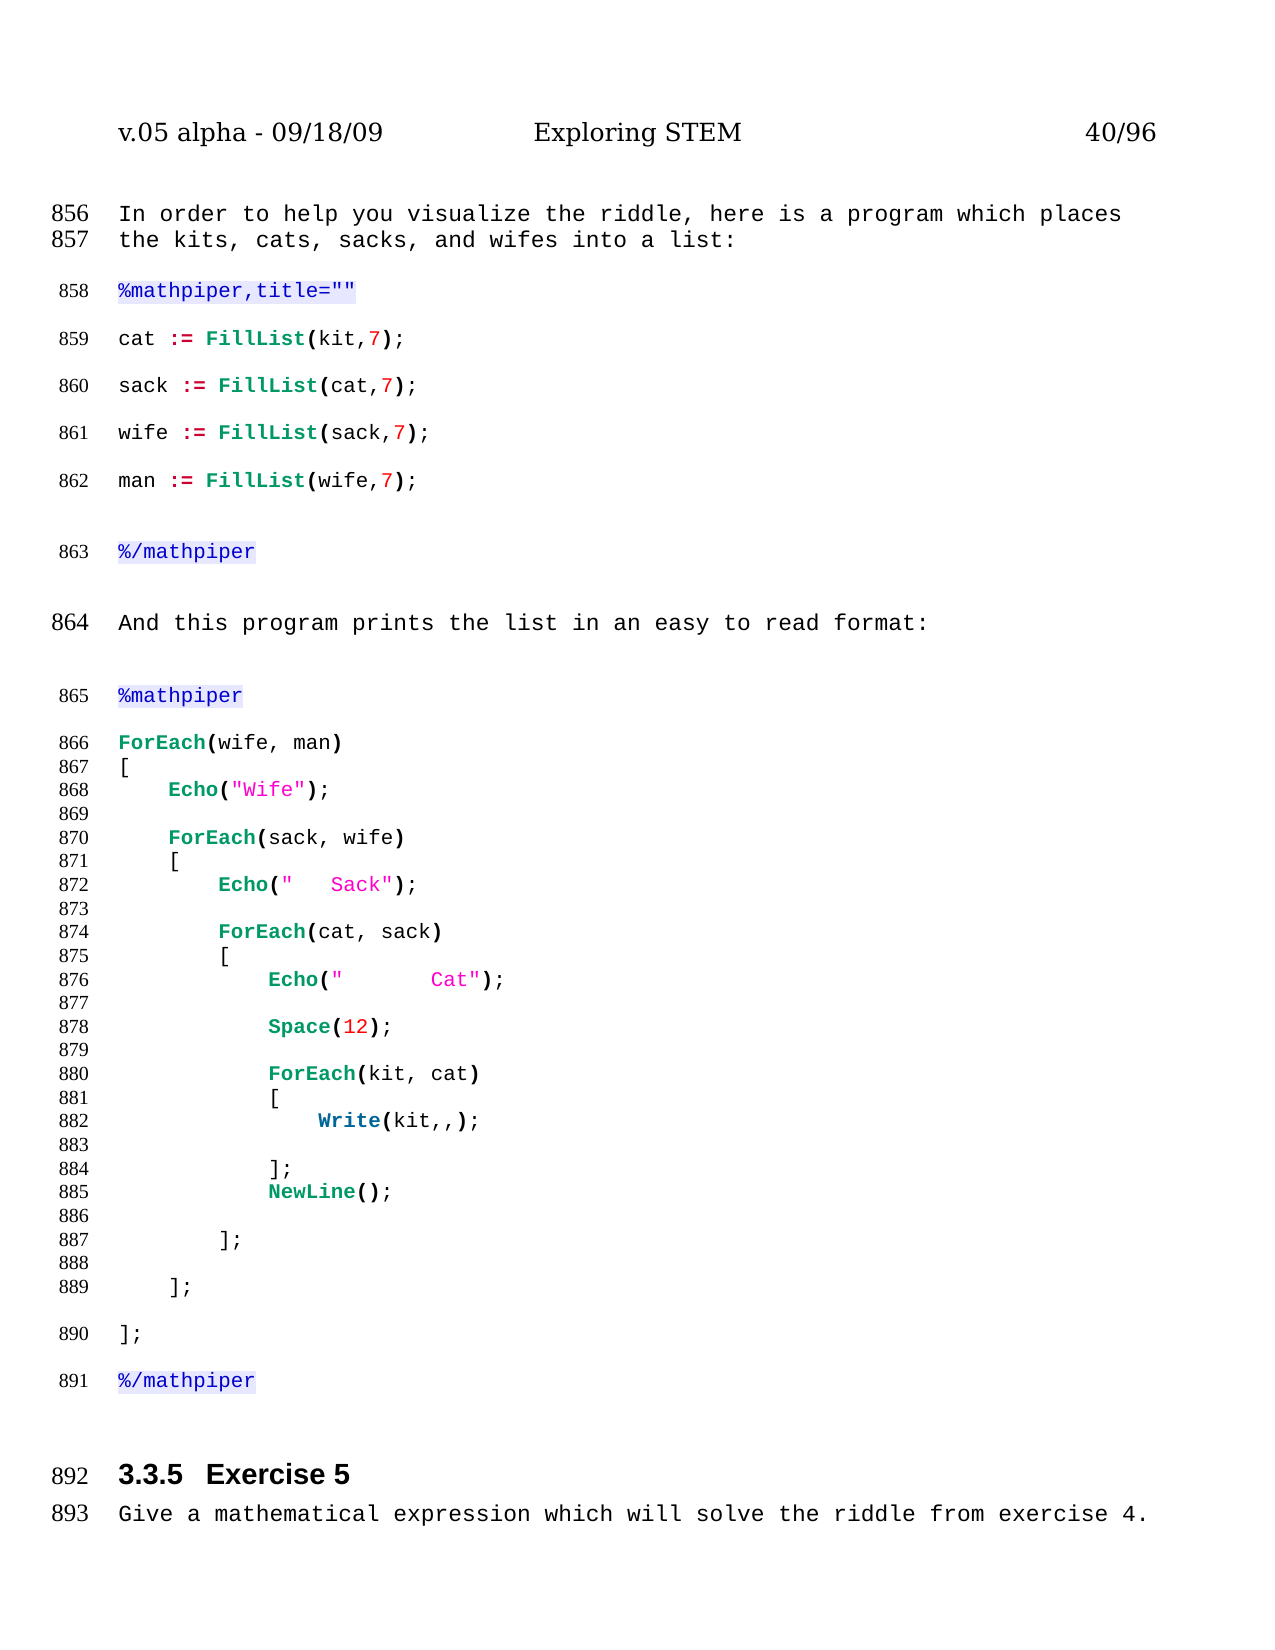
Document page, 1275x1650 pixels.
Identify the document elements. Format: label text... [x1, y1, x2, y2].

text ]; [118, 1158, 1157, 1181]
text Echo(" Cat"); [118, 968, 1157, 992]
text [ [118, 756, 1157, 779]
text %/mathpiper [118, 541, 1157, 564]
text Echo(" Sack"); [118, 874, 1157, 898]
text [ [118, 850, 1157, 874]
text %/mathpiper [118, 1371, 1157, 1394]
text Give a mathematical expression which will solve the riddle from exercise 4. [118, 1502, 1157, 1528]
text In order to help you visualize the riddle, here is a program which places the kits, cats, sacks, and wifes into a list: [118, 203, 1157, 254]
text Echo("Wife"); [118, 779, 1157, 803]
text man := FillList(wife,7); [118, 470, 1157, 493]
text wife := FillList(sack,7); [118, 422, 1157, 446]
text [ [118, 945, 1157, 968]
text NewLine(); [118, 1181, 1157, 1205]
text ForEach(wife, man) [118, 732, 1157, 756]
text ]; [118, 1229, 1157, 1252]
text %mathpiper [118, 685, 1157, 708]
text sack := FillList(cat,7); [118, 375, 1157, 399]
text ]; [118, 1323, 1157, 1347]
text ForEach(cat, sack) [118, 921, 1157, 945]
text %mathpiper,title="" [118, 281, 1157, 304]
text Space(12); [118, 1016, 1157, 1039]
text [ [118, 1087, 1157, 1110]
text Write(kit,,); [118, 1110, 1157, 1134]
subtitle Exercise 5 [118, 1457, 1157, 1490]
text ]; [118, 1276, 1157, 1299]
text cat := FillList(kit,7); [118, 328, 1157, 351]
text ForEach(kit, cat) [118, 1063, 1157, 1087]
text ForEach(sack, wife) [118, 827, 1157, 850]
text And this program prints the list in an easy to read format: [118, 612, 1157, 637]
